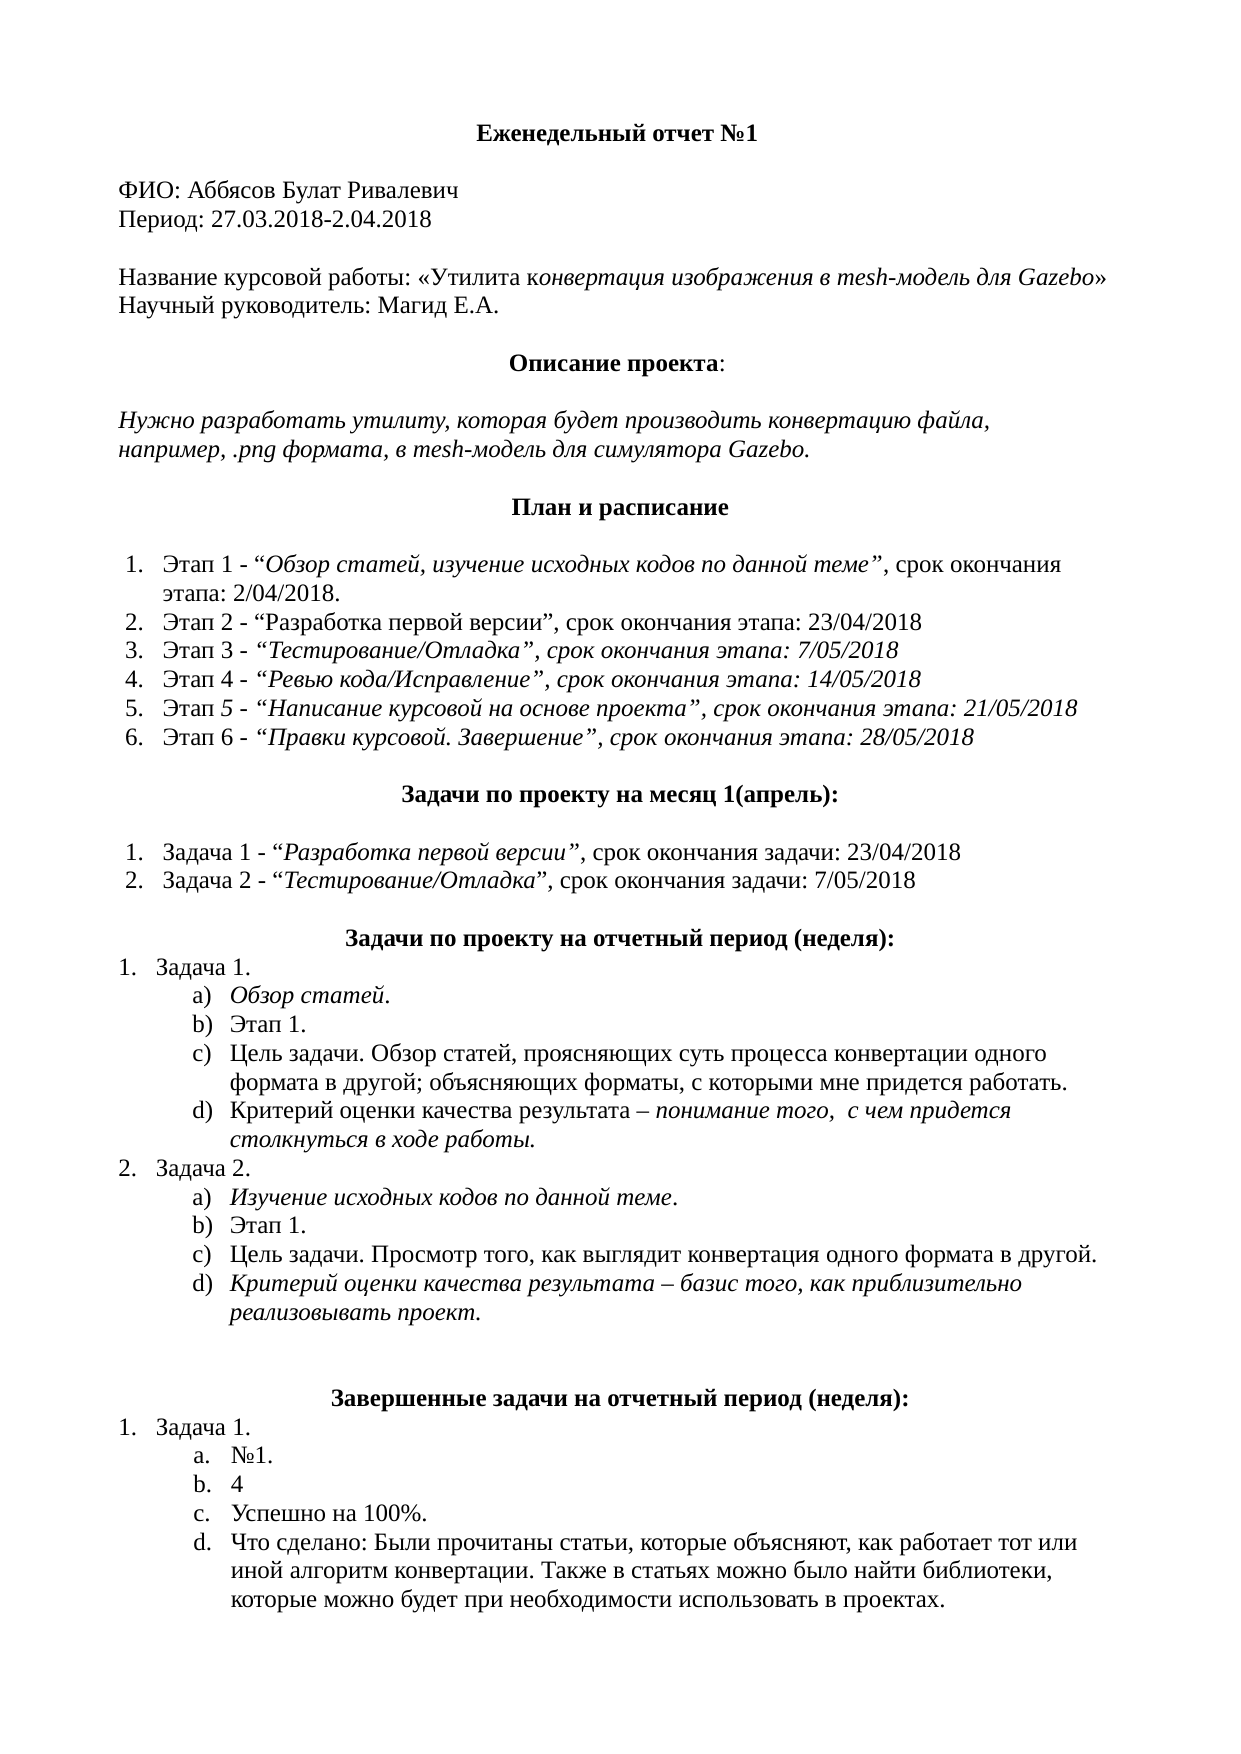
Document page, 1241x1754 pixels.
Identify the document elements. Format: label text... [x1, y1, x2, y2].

text Задачи по проекту на месяц 1(апрель): [118, 779, 1122, 808]
list Задача 1. [118, 952, 1122, 981]
list Обзор статей. [192, 981, 1122, 1009]
list Цель задачи. Просмотр того, как выглядит конвертация одного формата в другой. [192, 1239, 1122, 1268]
text Название курсовой работы: «Утилита конвертация изображения в mesh-модель для Gazebo» [118, 262, 1122, 291]
text Период: 27.03.2018-2.04.2018 [118, 204, 1122, 233]
text Научный руководитель: Магид Е.А. [118, 291, 1122, 319]
text Нужно разработать утилиту, которая будет производить конвертацию файла, например, .png формата, в mesh-модель для симулятора Gazebo. [118, 406, 1122, 463]
list Этап 3 - “Тестирование/Отладка”, срок окончания этапа: 7/05/2018 [125, 636, 1122, 664]
list Критерий оценки качества результата – понимание того, с чем придется столкнуться в ходе работы. [192, 1096, 1122, 1153]
list Этап 1. [192, 1009, 1122, 1038]
list Этап 5 - “Написание курсовой на основе проекта”, срок окончания этапа: 21/05/2018 [125, 693, 1122, 722]
list №1. [193, 1441, 1122, 1469]
list Успешно на 100%. [193, 1498, 1122, 1527]
list Задача 1 - “Разработка первой версии”, срок окончания задачи: 23/04/2018 [125, 837, 1122, 866]
list Этап 2 - “Разработка первой версии”, срок окончания этапа: 23/04/2018 [125, 607, 1122, 636]
text Завершенные задачи на отчетный период (неделя): [118, 1383, 1122, 1412]
list Этап 4 - “Ревью кода/Исправление”, срок окончания этапа: 14/05/2018 [125, 664, 1122, 693]
list Задача 2. [118, 1153, 1122, 1182]
list Этап 1. [192, 1211, 1122, 1239]
list Этап 6 - “Правки курсовой. Завершение”, срок окончания этапа: 28/05/2018 [125, 722, 1122, 751]
list Задача 2 - “Тестирование/Отладка”, срок окончания задачи: 7/05/2018 [125, 866, 1122, 894]
list Задача 1. [118, 1412, 1122, 1441]
list Критерий оценки качества результата – базис того, как приблизительно реализовывать проект. [192, 1268, 1122, 1326]
list Этап 1 - “Обзор статей, изучение исходных кодов по данной теме”, срок окончания этапа: 2/04/2018. [125, 549, 1122, 607]
text План и расписание [118, 492, 1122, 521]
list 4 [193, 1469, 1122, 1498]
list Что сделано: Были прочитаны статьи, которые объясняют, как работает тот или иной алгоритм конвертации. Также в статьях можно было найти библиотеки, которые можно будет при необходимости использовать в проектах. [193, 1527, 1122, 1613]
text Задачи по проекту на отчетный период (неделя): [118, 923, 1122, 952]
text Еженедельный отчет №1 [118, 118, 1122, 147]
text Описание проекта: [118, 348, 1122, 377]
text ФИО: Аббясов Булат Ривалевич [118, 176, 1122, 204]
list Цель задачи. Обзор статей, проясняющих суть процесса конвертации одного формата в другой; объясняющих форматы, с которыми мне придется работать. [192, 1038, 1122, 1096]
list Изучение исходных кодов по данной теме. [192, 1182, 1122, 1211]
